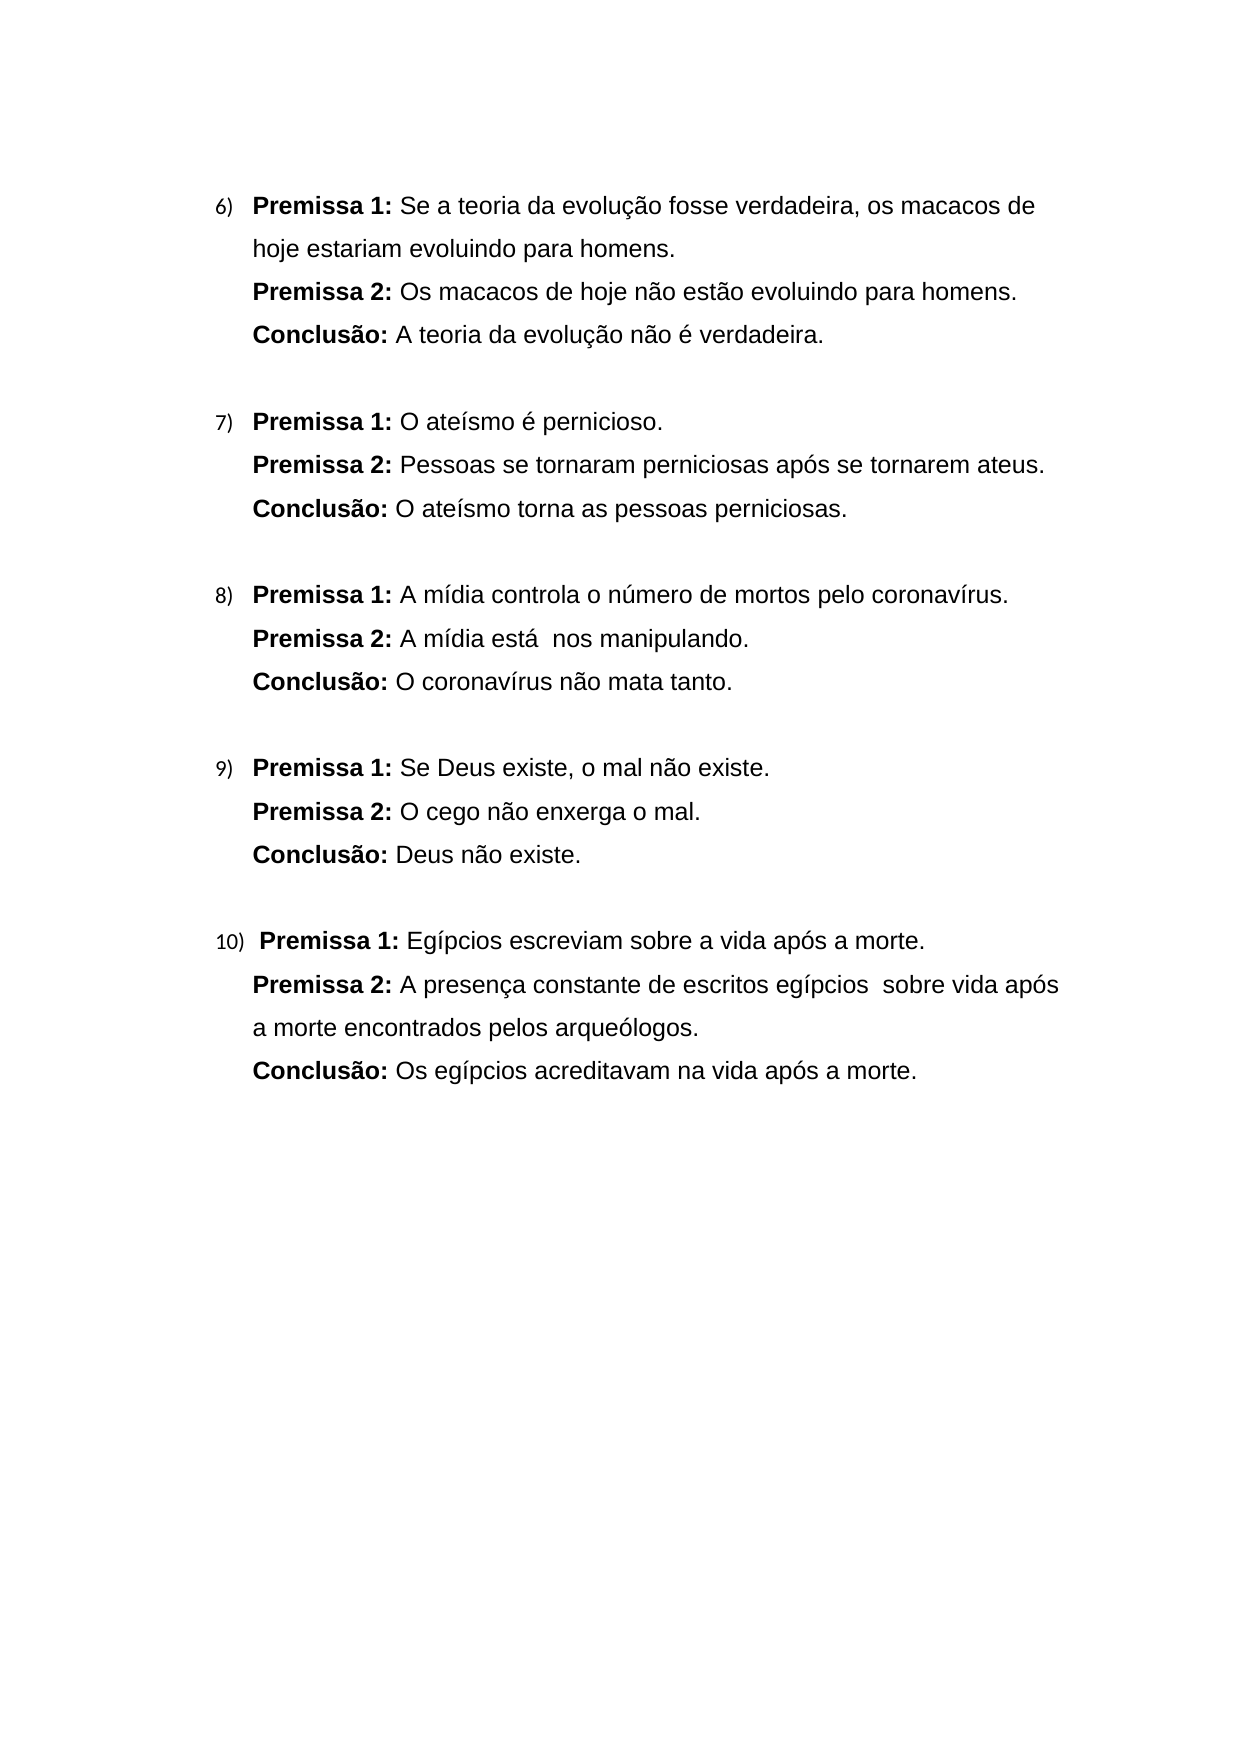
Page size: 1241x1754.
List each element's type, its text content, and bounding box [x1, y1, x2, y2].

list Premissa 1: Se a teoria da evolução fosse verdadeira, os macacos de hoje estariam evoluindo para homens. [215, 191, 1063, 263]
text Conclusão: Os egípcios acreditavam na vida após a morte. [252, 1056, 1063, 1085]
text Premissa 2: A presença constante de escritos egípcios sobre vida após a morte encontrados pelos arqueólogos. [252, 970, 1063, 1042]
list Premissa 1: Egípcios escreviam sobre a vida após a morte. [215, 926, 1063, 955]
text Conclusão: Deus não existe. [252, 840, 1063, 869]
text Premissa 2: Os macacos de hoje não estão evoluindo para homens. [252, 277, 1063, 306]
list Premissa 1: A mídia controla o número de mortos pelo coronavírus. [215, 580, 1063, 609]
list Premissa 1: Se Deus existe, o mal não existe. [215, 753, 1063, 782]
text Conclusão: O ateísmo torna as pessoas perniciosas. [252, 494, 1063, 522]
text Premissa 2: O cego não enxerga o mal. [252, 797, 1063, 826]
text Conclusão: O coronavírus não mata tanto. [252, 667, 1063, 696]
text Premissa 2: A mídia está nos manipulando. [252, 624, 1063, 652]
text Conclusão: A teoria da evolução não é verdadeira. [252, 321, 1063, 349]
text Premissa 2: Pessoas se tornaram perniciosas após se tornarem ateus. [252, 451, 1063, 479]
list Premissa 1: O ateísmo é pernicioso. [215, 407, 1063, 436]
